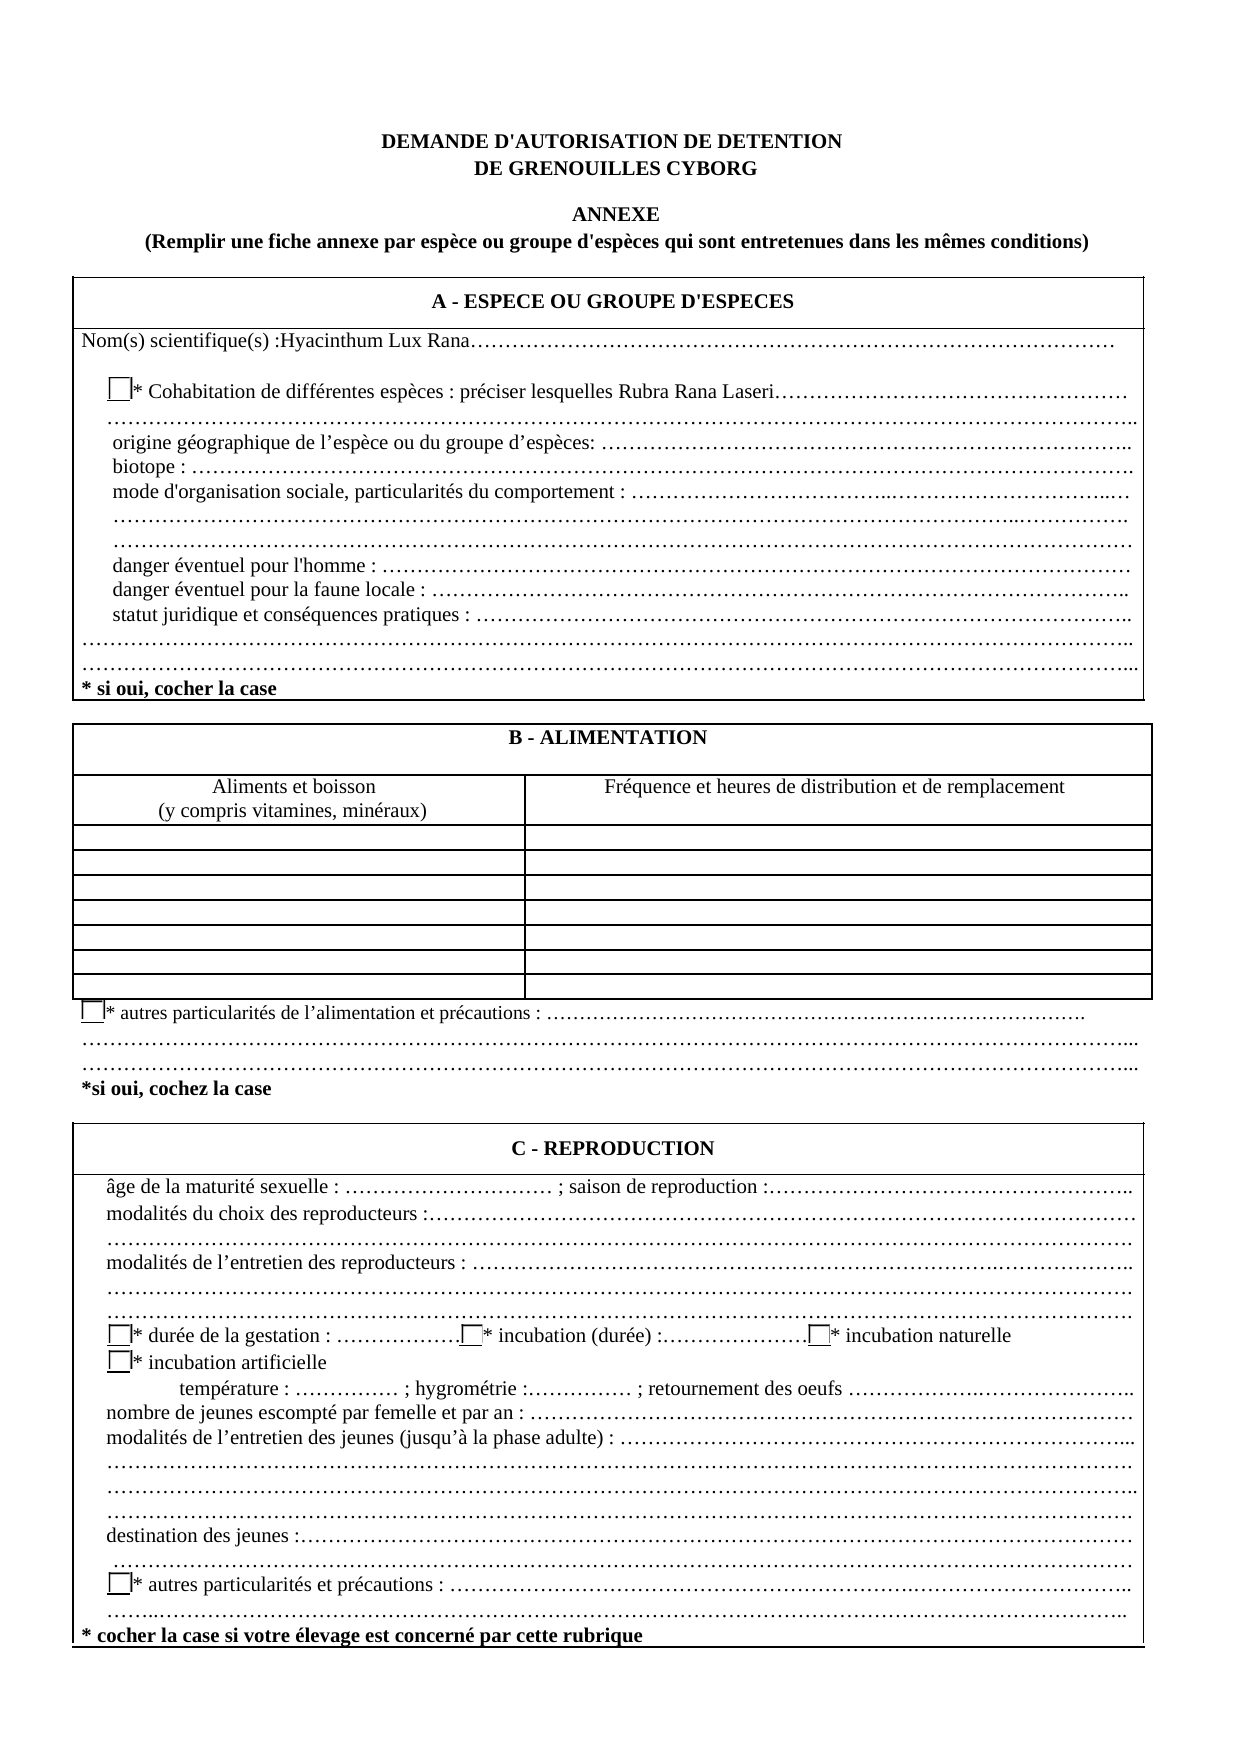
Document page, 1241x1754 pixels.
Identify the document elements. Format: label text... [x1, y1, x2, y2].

text nombre de jeunes escompté par femelle et par an : …………………………………………………………………………… [106, 1400, 1143, 1424]
table_cell [471, 776, 524, 798]
table_cell [74, 975, 471, 998]
picture [108, 1324, 133, 1343]
picture [81, 1000, 106, 1019]
text ………………………………………………………………………………………………………………………………….. [106, 1474, 1143, 1498]
text A - ESPECE OU GROUPE D'ESPECES [74, 289, 1143, 313]
table_header B - ALIMENTATION [471, 725, 1151, 763]
table_cell [74, 901, 471, 923]
picture [108, 1572, 133, 1592]
text (Remplir une fiche annexe par espèce ou groupe d'espèces qui sont entretenues dans les mêmes conditions) [73, 229, 1161, 253]
text âge de la maturité sexuelle : ………………………… ; saison de reproduction :…………………………………………….. [106, 1175, 1143, 1198]
table_cell [471, 851, 524, 874]
table_cell [471, 798, 524, 824]
table_cell Fréquence et heures de distribution et de remplacement [526, 776, 1151, 798]
text danger éventuel pour l'homme : ……………………………………………………………………………………………… [112, 553, 1143, 577]
text DE GRENOUILLES CYBORG [385, 156, 1153, 180]
table_cell [74, 926, 471, 948]
table_cell [526, 975, 1151, 998]
text C - REPRODUCTION [74, 1136, 1143, 1160]
table_cell [74, 851, 471, 874]
text * si oui, cocher la case [81, 676, 1143, 699]
text mode d'organisation sociale, particularités du comportement : ………………………………..…………………………..… [112, 479, 1143, 503]
picture [108, 1350, 133, 1369]
text …………………………………………………………………………………………………………………………………. [106, 1299, 1143, 1323]
table_cell [471, 951, 524, 973]
text biotope : ………………………………………………………………………………………………………………………. [112, 454, 1143, 478]
table_cell [526, 901, 1151, 923]
table_cell [471, 876, 524, 899]
table_cell [471, 975, 524, 998]
text ……………………………………………………………………………………………………………………………………... [81, 1051, 1153, 1074]
picture [108, 377, 133, 399]
text destination des jeunes :………………………………………………………………………………………………………… [106, 1523, 1143, 1547]
text DEMANDE D'AUTORISATION DE DETENTION [381, 129, 1153, 153]
text ………………………………………………………………………………………………………………………………… [112, 528, 1143, 552]
text ……..………………………………………………………………………………………………………………………….. [106, 1598, 1143, 1622]
text * cocher la case si votre élevage est concerné par cette rubrique [81, 1623, 1153, 1647]
text modalités de l’entretien des jeunes (jusqu’à la phase adulte) : ………………………………………………………………... [106, 1425, 1143, 1449]
table_cell [526, 951, 1151, 973]
table_cell [471, 901, 524, 923]
table_cell [526, 926, 1151, 948]
text modalités de l’entretien des reproducteurs : ………………………………………………………………….……………….. [106, 1250, 1143, 1274]
text * incubation artificielle [108, 1349, 1143, 1374]
table_cell [525, 763, 1151, 773]
text * autres particularités de l’alimentation et précautions : ………………………………………………………………………. [81, 1000, 1153, 1023]
table_cell [74, 763, 471, 773]
text Nom(s) scientifique(s) :Hyacinthum Lux Rana………………………………………………………………………………… [81, 329, 1143, 352]
table_cell [526, 798, 1151, 824]
table_cell [74, 876, 471, 899]
text …………………………………………………………………………………………………………………………………. [106, 1275, 1143, 1299]
text …………………………………………………………………………………………………………………………………….. [81, 626, 1143, 650]
text ………………………………………………………………………………………………………………………………… [112, 1548, 1143, 1572]
picture [461, 1324, 483, 1343]
text …………………………………………………………………………………………………………………………………. [106, 1226, 1143, 1250]
text ANNEXE [73, 202, 1159, 226]
text ……………………………………………………………………………………………………………………………………... [81, 651, 1143, 675]
text statut juridique et conséquences pratiques : ………………………………………………………………………………….. [112, 602, 1143, 626]
picture [808, 1324, 830, 1343]
text …………………………………………………………………………………………………………………………………. [106, 1499, 1143, 1523]
text ……………………………………………………………………………………………………………………………………... [81, 1026, 1153, 1050]
text …………………………………………………………………………………………………………………..……………. [112, 503, 1143, 527]
table_cell [526, 826, 1151, 849]
table_cell [526, 876, 1151, 899]
table_cell [74, 951, 471, 973]
text modalités du choix des reproducteurs :………………………………………………………………………………………… [106, 1201, 1143, 1225]
table_cell [74, 826, 471, 849]
table_cell [471, 763, 525, 773]
table_cell [471, 926, 524, 948]
text ………………………………………………………………………………………………………………………………….. [106, 405, 1143, 429]
text * Cohabitation de différentes espèces : préciser lesquelles Rubra Rana Laseri…………………………………………… [108, 377, 1143, 403]
table_cell [471, 826, 524, 849]
text *si oui, cochez la case [81, 1075, 1153, 1099]
text température : …………… ; hygrométrie :…………… ; retournement des oeufs ……………….………………….. [179, 1376, 1143, 1400]
table_cell Aliments et boisson [74, 776, 471, 798]
text * autres particularités et précautions : ………………………………………………………….………………………….. [108, 1572, 1143, 1596]
table_header [74, 725, 471, 763]
text * durée de la gestation : ………………* incubation (durée) :…………………* incubation naturelle [108, 1323, 1143, 1347]
text danger éventuel pour la faune locale : ……………………………………………………………………………………….. [112, 577, 1143, 601]
table_cell [526, 851, 1151, 874]
text …………………………………………………………………………………………………………………………………. [106, 1449, 1143, 1473]
text origine géographique de l’espèce ou du groupe d’espèces: ………………………………………………………………….. [112, 430, 1143, 454]
table_cell (y compris vitamines, minéraux) [74, 798, 471, 824]
